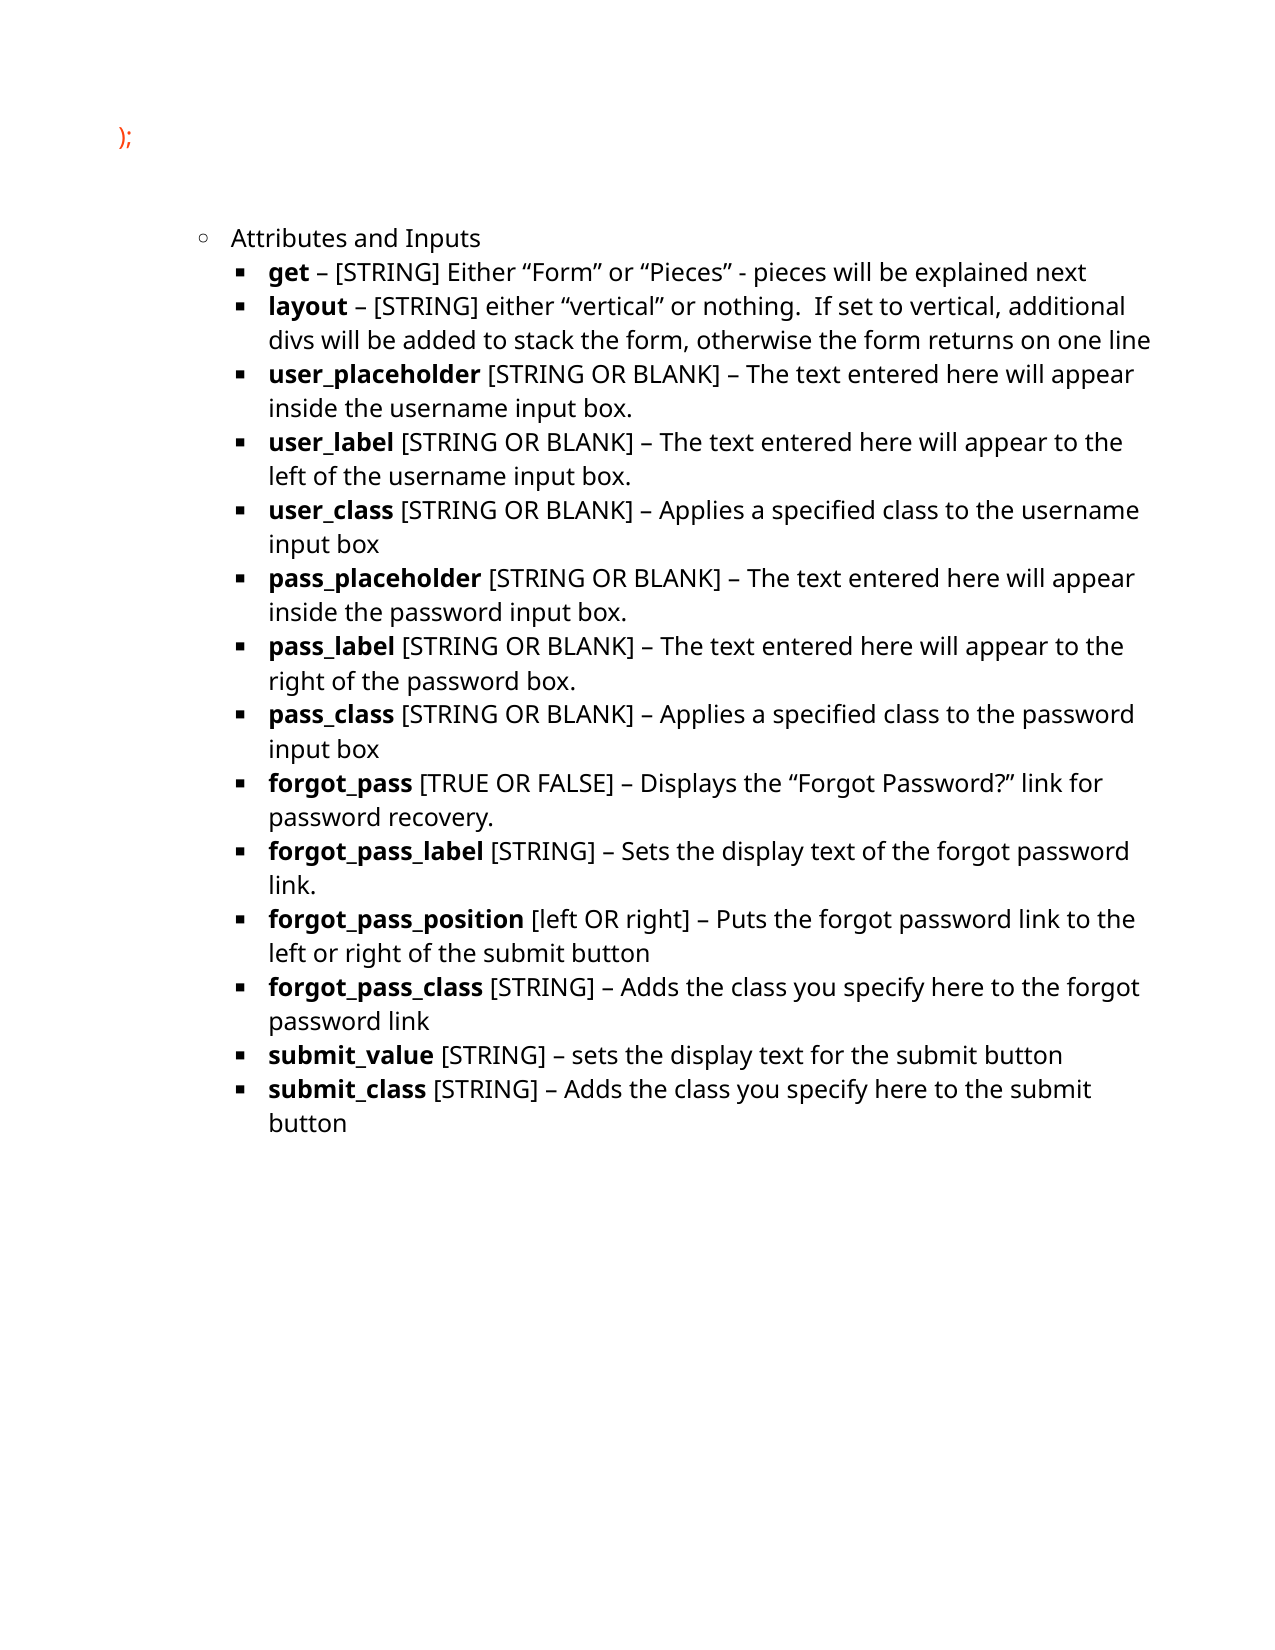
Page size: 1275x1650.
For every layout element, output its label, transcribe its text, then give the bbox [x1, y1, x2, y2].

list forgot_pass_class [STRING] – Adds the class you specify here to the forgot password link [231, 970, 1157, 1038]
list user_label [STRING OR BLANK] – The text entered here will appear to the left of the username input box. [231, 425, 1157, 493]
text ); [118, 118, 1157, 152]
list user_class [STRING OR BLANK] – Applies a specified class to the username input box [231, 493, 1157, 561]
list pass_label [STRING OR BLANK] – The text entered here will appear to the right of the password box. [231, 629, 1157, 697]
list forgot_pass_position [left OR right] – Puts the forgot password link to the left or right of the submit button [231, 902, 1157, 970]
list Attributes and Inputs [193, 220, 1157, 254]
list user_placeholder [STRING OR BLANK] – The text entered here will appear inside the username input box. [231, 357, 1157, 425]
list forgot_pass_label [STRING] – Sets the display text of the forgot password link. [231, 833, 1157, 902]
list forgot_pass [TRUE OR FALSE] – Displays the “Forgot Password?” link for password recovery. [231, 765, 1157, 833]
list layout – [STRING] either “vertical” or nothing. If set to vertical, additional divs will be added to stack the form, otherwise the form returns on one line [231, 288, 1157, 357]
list pass_class [STRING OR BLANK] – Applies a specified class to the password input box [231, 697, 1157, 765]
list get – [STRING] Either “Form” or “Pieces” - pieces will be explained next [231, 254, 1157, 288]
list submit_class [STRING] – Adds the class you specify here to the submit button [231, 1072, 1157, 1140]
list submit_value [STRING] – sets the display text for the submit button [231, 1038, 1157, 1072]
list pass_placeholder [STRING OR BLANK] – The text entered here will appear inside the password input box. [231, 561, 1157, 629]
